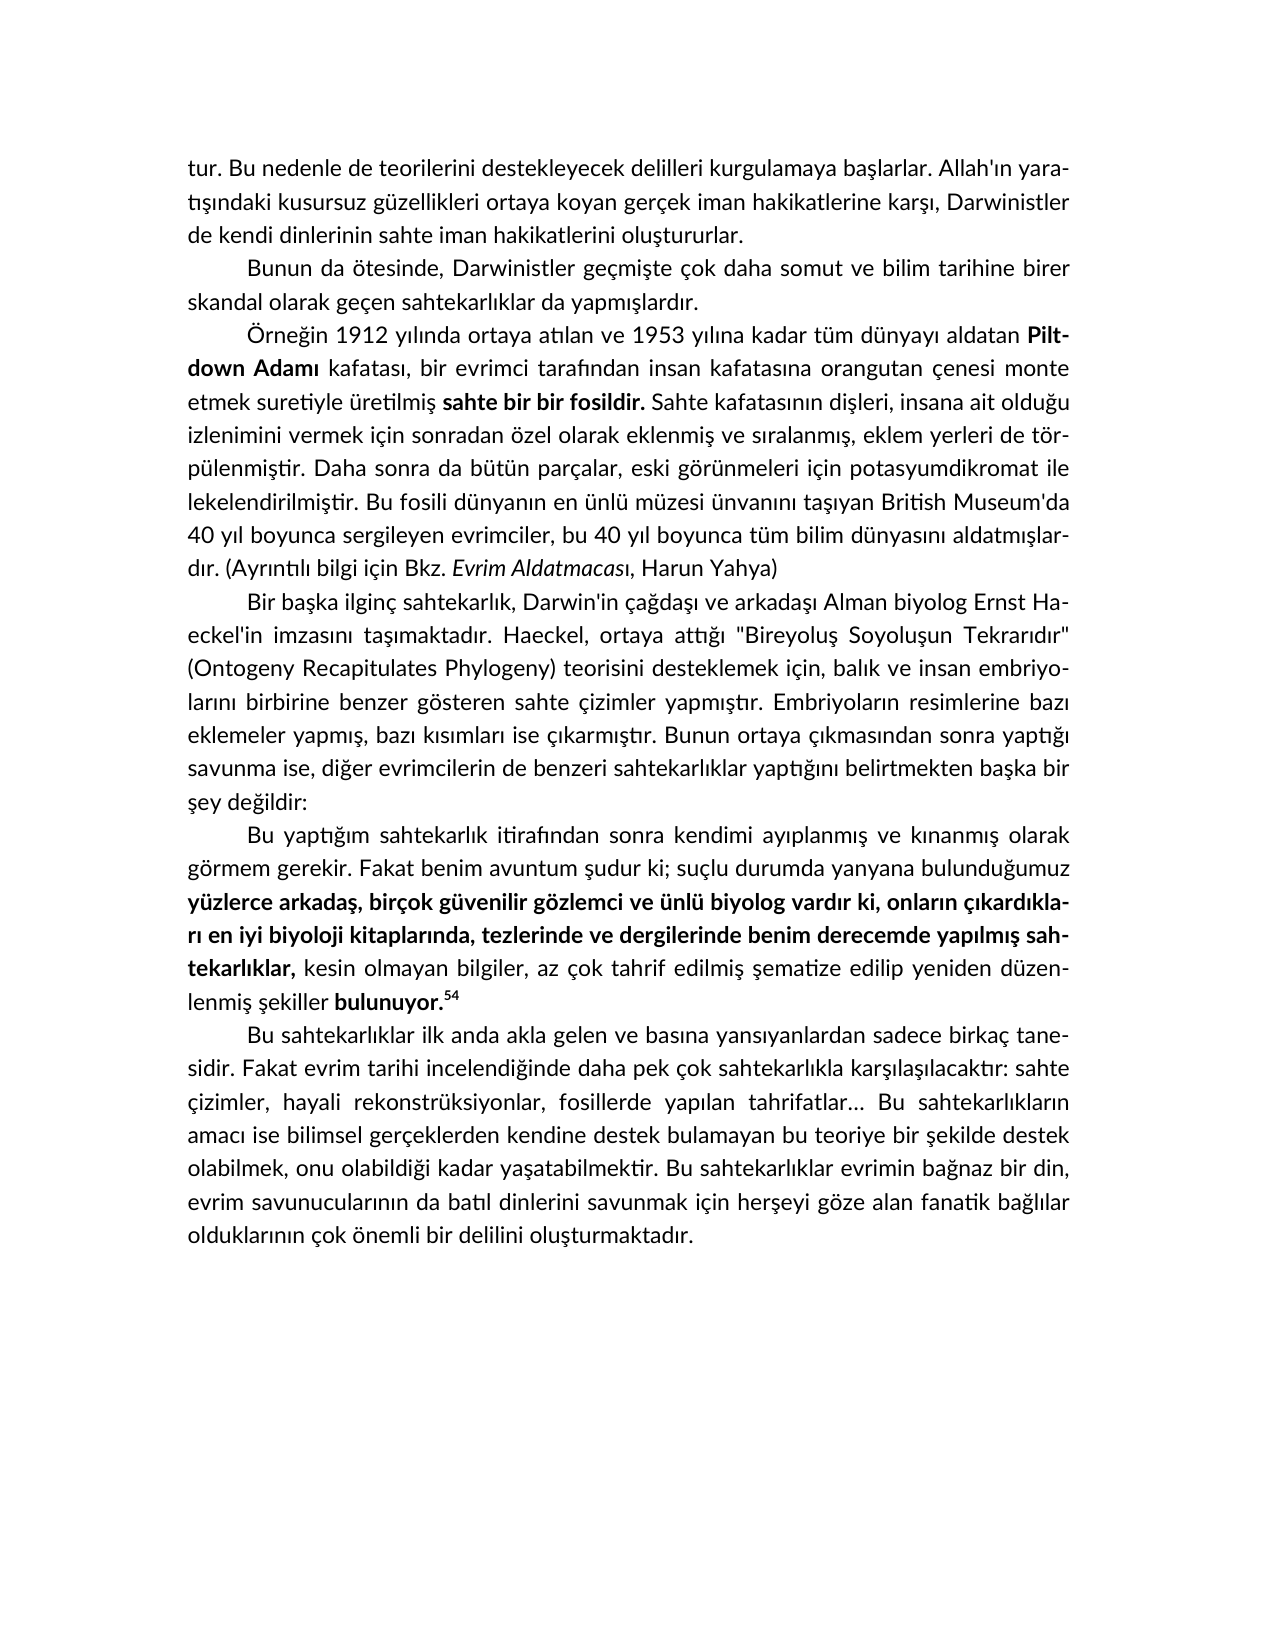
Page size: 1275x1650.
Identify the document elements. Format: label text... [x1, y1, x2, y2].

text Ör­ne­ğin 1912 yı­lın­da or­ta­ya atı­lan ve 1953 yı­lı­na ka­dar tüm dün­ya­yı al­da­tan Pilt­down Ada­mı ka­fa­ta­sı, bir ev­rim­ci ta­ra­fın­dan in­san ka­fa­ta­sı­na or­an­gu­tan çe­ne­si mon­te et­mek su­re­tiy­le üre­til­miş sah­te bir bir fo­sil­dir. Sah­te ka­fa­ta­sı­nın diş­le­ri, in­sa­na ait ol­du­ğu iz­le­ni­mi­ni ver­mek için son­ra­dan özel ola­rak ek­len­miş ve sı­ra­lan­mış, ek­lem yer­le­ri de tör­pü­len­miş­tir. Da­ha son­ra da bü­tün par­ça­lar, es­ki gö­rün­me­le­ri için po­tas­yum­dik­ro­mat ile le­ke­len­di­ril­miş­tir. Bu fo­si­li dün­ya­nın en ün­lü mü­ze­si ün­va­nı­nı ta­şı­yan Bri­tish Mu­se­um'da 40 yıl bo­yun­ca ser­gi­le­yen ev­rim­ci­ler, bu 40 yıl bo­yun­ca tüm bi­lim dün­ya­sı­nı al­dat­mış­lar­dır. (Ay­rın­tı­lı bil­gi için Bkz. Ev­rim Al­dat­ma­ca­sı, Ha­run Yah­ya) [187, 317, 1070, 583]
text Bu sah­te­kar­lık­lar ilk an­da ak­la ge­len ve ba­sı­na yan­sı­yan­lar­dan sa­de­ce bir­kaç ta­ne­si­dir. Fa­kat ev­rim ta­ri­hi in­ce­len­di­ğin­de da­ha pek çok sah­te­kar­lık­la kar­şı­la­şı­la­cak­tır: sah­te çi­zim­ler, ha­ya­li re­konst­rük­si­yon­lar, fo­sil­ler­de ya­pı­lan tah­ri­fat­lar… Bu sah­te­kar­lık­la­rın ama­cı ise bi­lim­sel ger­çek­ler­den ken­di­ne des­tek bu­la­ma­yan bu te­ori­ye bir şe­kil­de des­tek ola­bil­mek, onu ola­bil­di­ği ka­dar ya­şa­ta­bil­mek­tir. Bu sah­te­kar­lık­lar ev­ri­min bağnaz bir din, ev­rim sa­vu­nu­cu­la­rı­nın da ba­tıl din­le­ri­ni sa­vun­mak için her­şe­yi gö­ze alan fa­na­tik bağ­lı­lar ol­duk­la­rı­nın çok önem­li bir de­li­li­ni oluş­tur­mak­ta­dır. [187, 1017, 1070, 1250]
text Bu yap­tı­ğım sah­te­kar­lık iti­ra­fın­dan son­ra ken­di­mi ayıp­lan­mış ve kı­nan­mış ola­rak gör­mem ge­re­kir. Fa­kat be­nim avun­tum şu­dur ki; suç­lu du­rum­da yan­ya­na bu­lun­du­ğu­muz yüz­ler­ce ar­ka­daş, bir­çok gü­ve­ni­lir göz­lem­ci ve ün­lü bi­yo­log var­dır ki, on­la­rın çı­kar­dık­la­rı en iyi bi­yo­lo­ji ki­tap­la­rın­da, tez­le­rin­de ve der­gi­le­rin­de be­nim de­re­cem­de ya­pıl­mış sah­te­kar­lık­lar, ke­sin ol­ma­yan bil­gi­ler, az çok tah­rif edil­miş şe­ma­ti­ze edi­lip ye­ni­den dü­zen­len­miş şe­kil­ler bu­lu­nu­yor.54 [187, 817, 1070, 1017]
text Bir baş­ka il­ginç sah­te­kar­lık, Dar­win'in çağ­da­şı ve ar­ka­da­şı Al­man bi­yo­log Ernst Ha­ec­kel'in im­za­sı­nı ta­şı­mak­ta­dır. Ha­ec­kel, or­ta­ya at­tı­ğı "Bi­re­yo­luş So­yo­lu­şun Tek­ra­rı­dır" (On­to­geny Re­ca­pi­tu­la­tes Phylo­geny) te­ori­si­ni des­tek­le­mek için, ba­lık ve in­san emb­ri­yo­la­rı­nı bir­bi­ri­ne ben­zer gös­te­ren sah­te çi­zim­ler yap­mış­tır. Emb­ri­yo­la­rın re­sim­le­ri­ne ba­zı ek­le­me­ler yap­mış, ba­zı kı­sım­la­rı ise çı­kar­mış­tır. Bu­nun or­ta­ya çık­ma­sın­dan son­ra yap­tı­ğı sa­vun­ma ise, di­ğer ev­rim­ci­le­rin de ben­ze­ri sah­te­kar­lık­lar yap­tı­ğı­nı be­lirt­mek­ten baş­ka bir şey de­ğil­dir: [187, 583, 1070, 817]
text tur. Bu ne­den­le de te­ori­le­ri­ni des­tek­le­ye­cek de­lil­le­ri kur­gu­la­ma­ya baş­lar­lar. Al­lah'ın ya­ra­tı­şın­da­ki ku­sur­suz gü­zel­lik­le­ri or­ta­ya ko­yan ger­çek iman ha­ki­kat­le­ri­ne kar­şı, Dar­wi­nist­ler de ken­di din­le­ri­nin sah­te iman ha­ki­kat­le­ri­ni oluş­tu­rur­lar. [187, 150, 1070, 250]
text Bu­nun da öte­sin­de, Dar­wi­nist­ler geç­miş­te çok da­ha so­mut ve bi­lim ta­ri­hi­ne bi­rer skan­dal ola­rak ge­çen sah­te­kar­lık­lar da yap­mış­lar­dır. [187, 250, 1070, 317]
